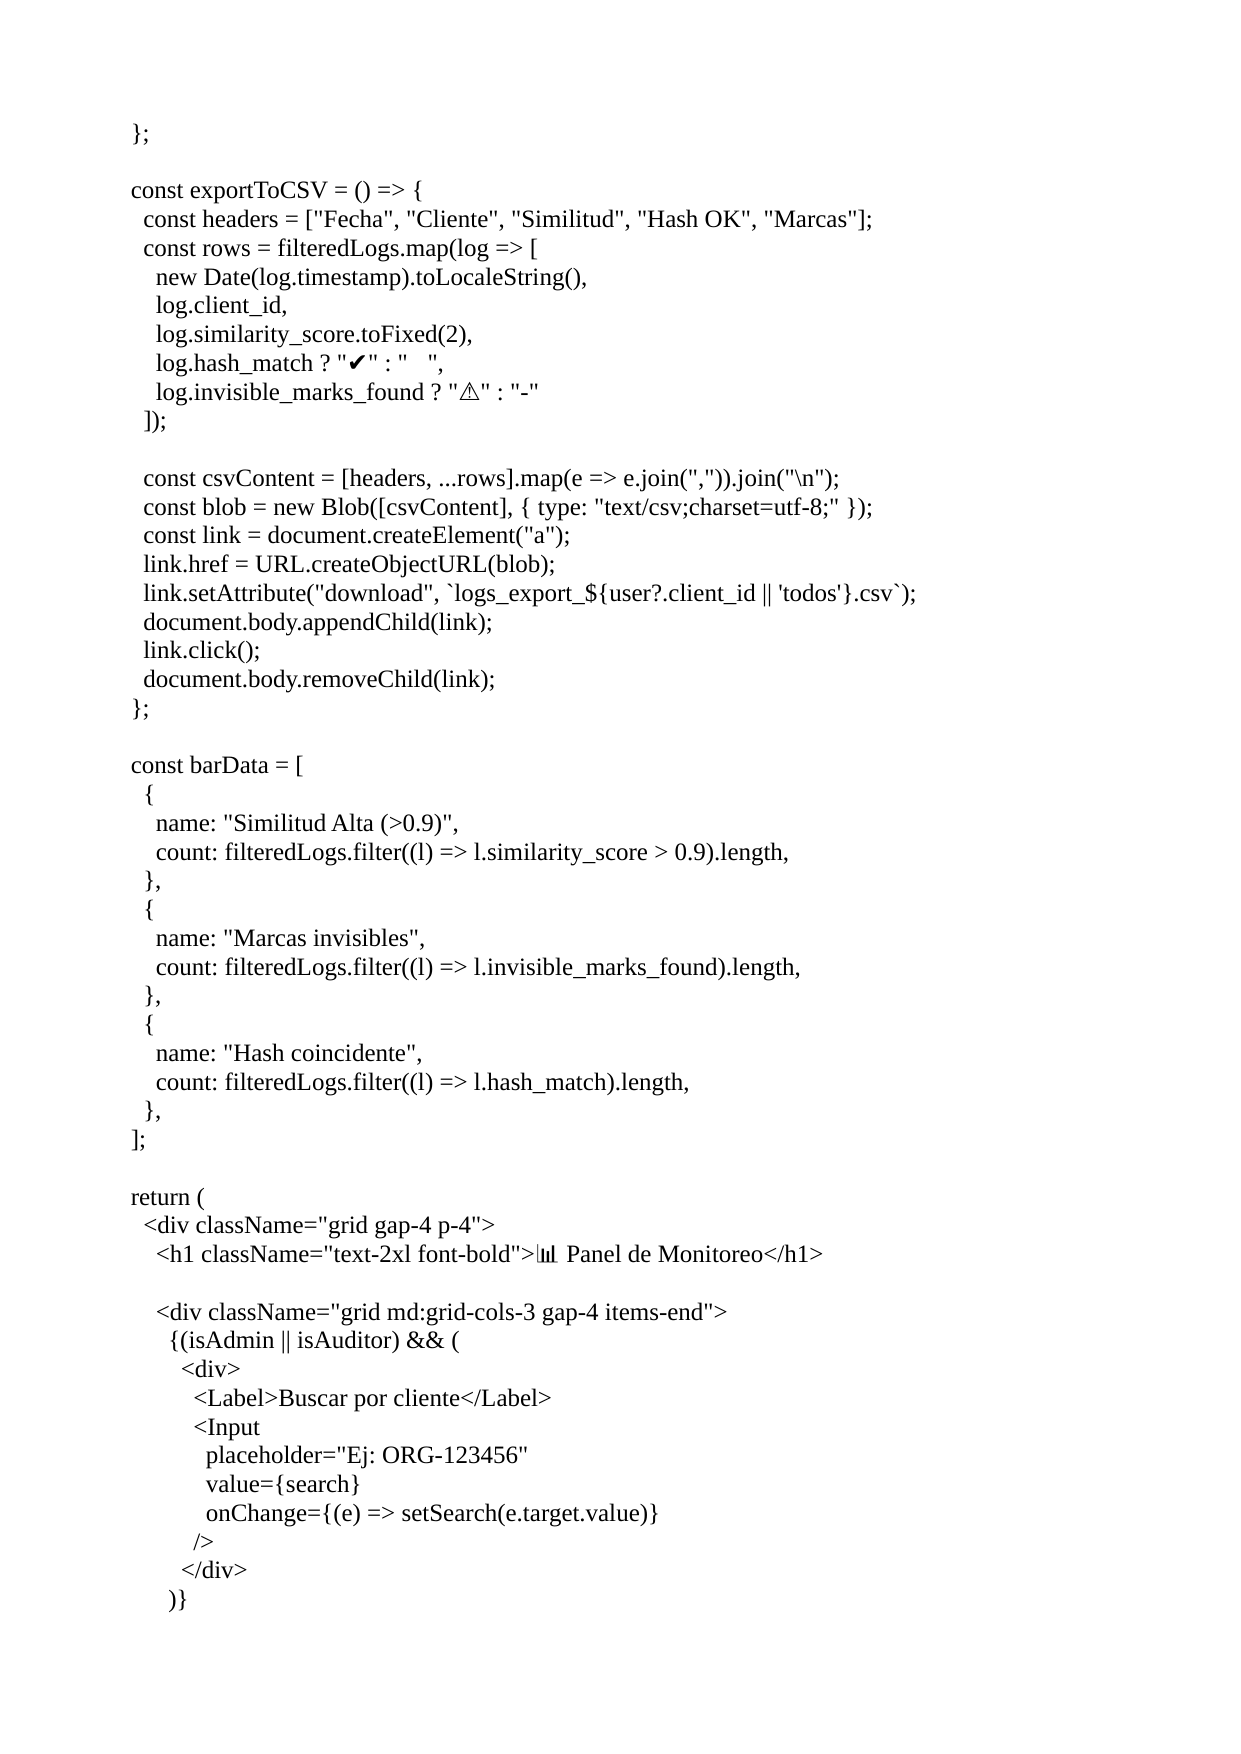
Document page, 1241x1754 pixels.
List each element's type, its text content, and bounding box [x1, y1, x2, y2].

text }; const exportToCSV = () => { const headers = ["Fecha", "Cliente", "Similitud", "Hash OK", "Marcas"]; const rows = filteredLogs.map(log => [ new Date(log.timestamp).toLocaleString(), log.client_id, log.similarity_score.toFixed(2), log.hash_match ? "✔️" : "❌", log.invisible_marks_found ? "⚠️" : "-" ]); const csvContent = [headers, ...rows].map(e => e.join(",")).join("\n"); const blob = new Blob([csvContent], { type: "text/csv;charset=utf-8;" }); const link = document.createElement("a"); link.href = URL.createObjectURL(blob); link.setAttribute("download", `logs_export_${user?.client_id || 'todos'}.csv`); document.body.appendChild(link); link.click(); document.body.removeChild(link); }; const barData = [ { name: "Similitud Alta (>0.9)", count: filteredLogs.filter((l) => l.similarity_score > 0.9).length, }, { name: "Marcas invisibles", count: filteredLogs.filter((l) => l.invisible_marks_found).length, }, { name: "Hash coincidente", count: filteredLogs.filter((l) => l.hash_match).length, }, ]; return ( <div className="grid gap-4 p-4"> <h1 className="text-2xl font-bold">📊 Panel de Monitoreo</h1> <div className="grid md:grid-cols-3 gap-4 items-end"> {(isAdmin || isAuditor) && ( <div> <Label>Buscar por cliente</Label> <Input placeholder="Ej: ORG-123456" value={search} onChange={(e) => setSearch(e.target.value)} /> </div> )} [118, 118, 1122, 1613]
